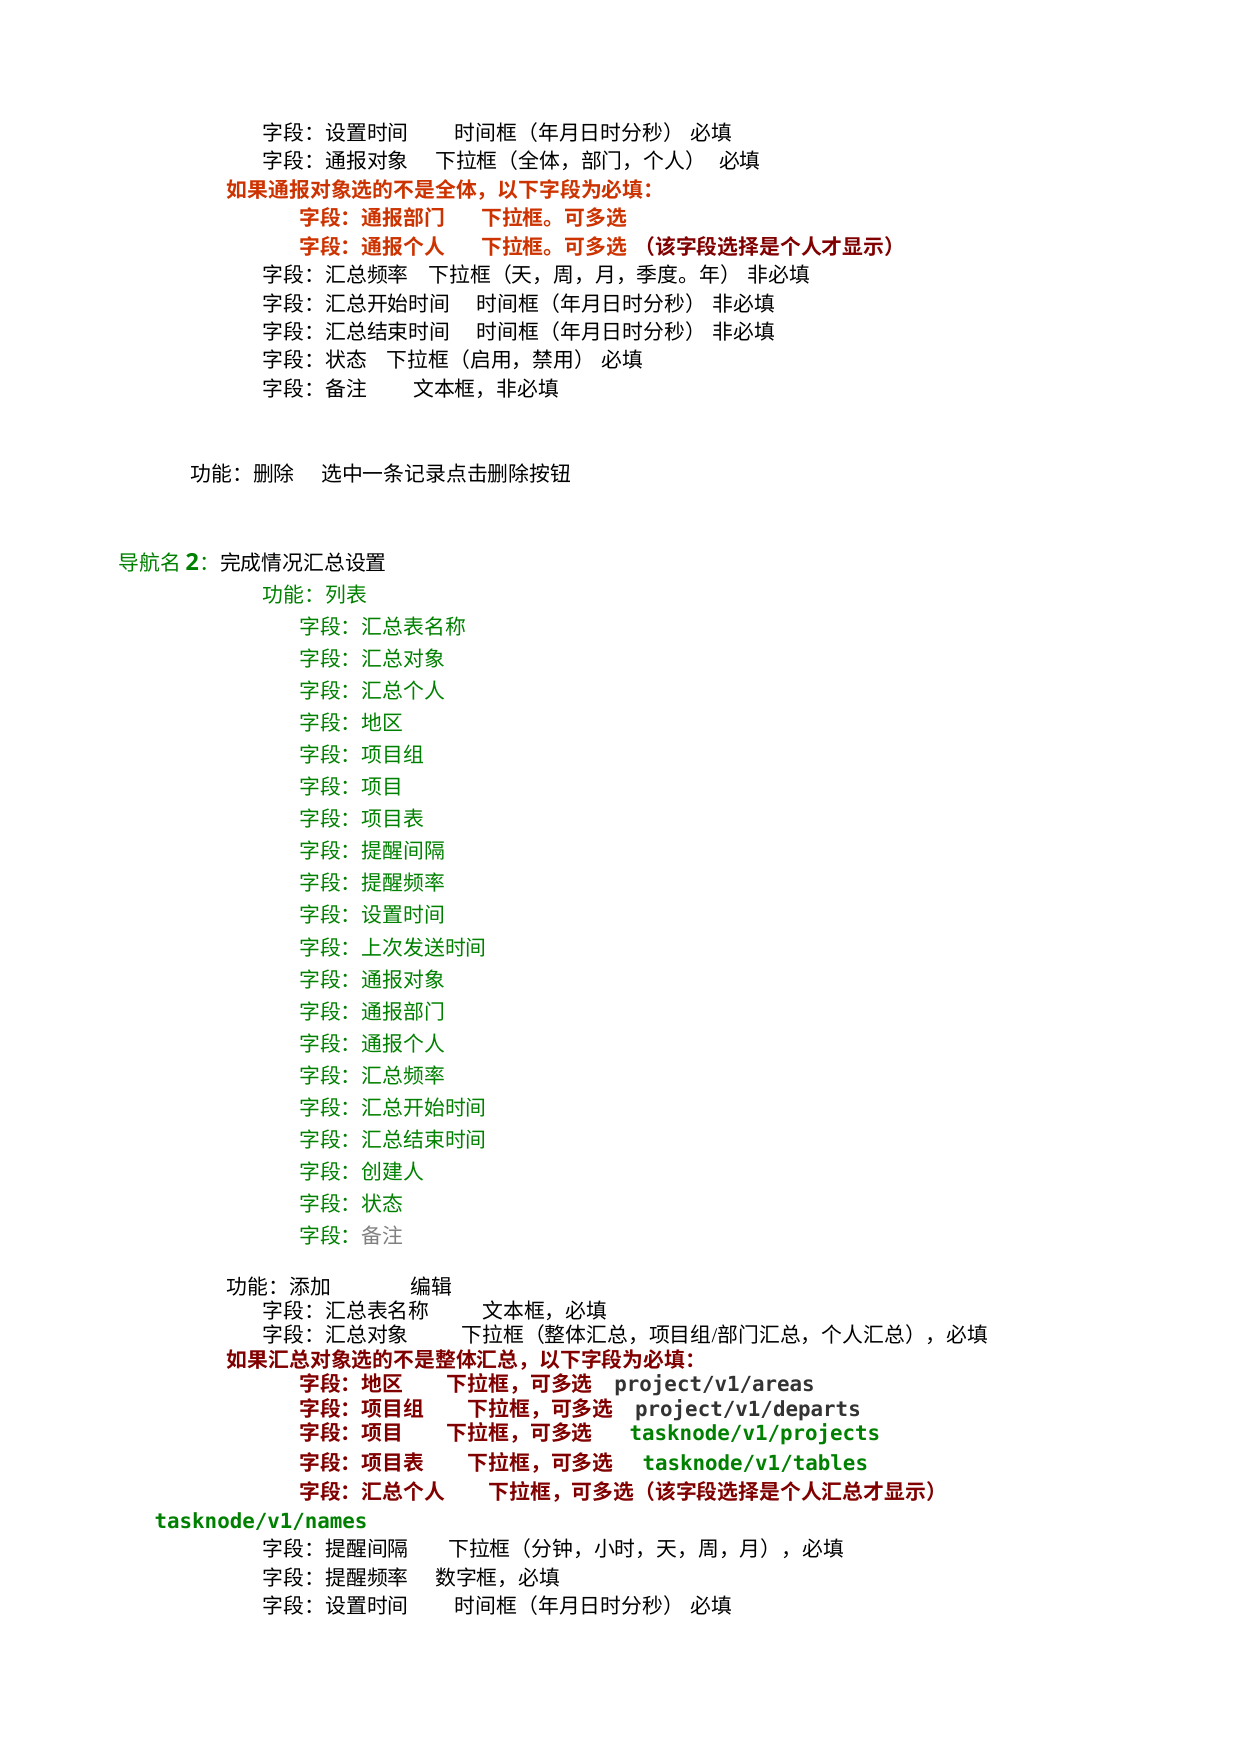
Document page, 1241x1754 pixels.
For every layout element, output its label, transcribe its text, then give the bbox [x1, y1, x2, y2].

text 字段：备注 文本框，非必填 [118, 374, 1122, 402]
text 功能：列表 [118, 577, 1122, 609]
text 如果通报对象选的不是全体，以下字段为必填： [118, 175, 1122, 203]
text 字段：项目 [118, 769, 1122, 801]
text 字段：汇总表名称 文本框，必填 [118, 1299, 1122, 1323]
text 字段：汇总开始时间 时间框（年月日时分秒） 非必填 [118, 289, 1122, 317]
text 字段：汇总频率 下拉框（天，周，月，季度。年） 非必填 [118, 260, 1122, 289]
text 字段：提醒间隔 [118, 833, 1122, 866]
text 字段：项目表 [118, 801, 1122, 833]
text 字段：汇总个人 [118, 673, 1122, 705]
text 字段：提醒频率 数字框，必填 [118, 1563, 1122, 1591]
text 字段：提醒频率 [118, 866, 1122, 898]
text 字段：通报对象 [118, 962, 1122, 994]
text 字段：通报个人 下拉框。可多选 （该字段选择是个人才显示） [118, 232, 1122, 260]
text 字段：提醒间隔 下拉框（分钟，小时，天，周，月），必填 [118, 1534, 1122, 1563]
text 字段：上次发送时间 [118, 930, 1122, 962]
text 字段：汇总对象 下拉框（整体汇总，项目组/部门汇总，个人汇总），必填 [118, 1323, 1122, 1348]
text 字段：汇总结束时间 [118, 1122, 1122, 1154]
text 字段：设置时间 时间框（年月日时分秒） 必填 [118, 1591, 1122, 1619]
text 字段：汇总对象 [118, 641, 1122, 673]
text 字段：通报对象 下拉框（全体，部门，个人） 必填 [118, 147, 1122, 175]
text 字段：汇总开始时间 [118, 1090, 1122, 1122]
text 功能：添加 编辑 [118, 1274, 1122, 1299]
text 字段：汇总结束时间 时间框（年月日时分秒） 非必填 [118, 317, 1122, 346]
text 字段：状态 下拉框（启用，禁用） 必填 [118, 346, 1122, 374]
text 字段：状态 [118, 1186, 1122, 1218]
text 字段：项目组 下拉框，可多选 project/v1/departs [118, 1396, 1122, 1421]
text 字段：通报部门 [118, 994, 1122, 1026]
text 字段：汇总频率 [118, 1058, 1122, 1090]
text 功能：删除 选中一条记录点击删除按钮 [118, 459, 1122, 488]
text 字段：通报部门 下拉框。可多选 [118, 203, 1122, 232]
text 字段：设置时间 时间框（年月日时分秒） 必填 [118, 118, 1122, 147]
text 字段：地区 [118, 705, 1122, 737]
text 字段：创建人 [118, 1154, 1122, 1186]
text 如果汇总对象选的不是整体汇总，以下字段为必填： [118, 1348, 1122, 1372]
text 字段：项目表 下拉框，可多选 tasknode/v1/tables [118, 1445, 1122, 1477]
text 字段：汇总表名称 [118, 609, 1122, 641]
text 导航名2：完成情况汇总设置 [118, 545, 1122, 577]
text 字段：汇总个人 下拉框，可多选（该字段选择是个人汇总才显示） tasknode/v1/names [118, 1477, 1122, 1534]
text 字段：备注 [118, 1218, 1122, 1251]
text 字段：通报个人 [118, 1026, 1122, 1058]
text 字段：设置时间 [118, 898, 1122, 930]
text 字段：地区 下拉框，可多选 project/v1/areas [118, 1372, 1122, 1396]
text 字段：项目 下拉框，可多选 tasknode/v1/projects [118, 1421, 1122, 1445]
text 字段：项目组 [118, 737, 1122, 769]
